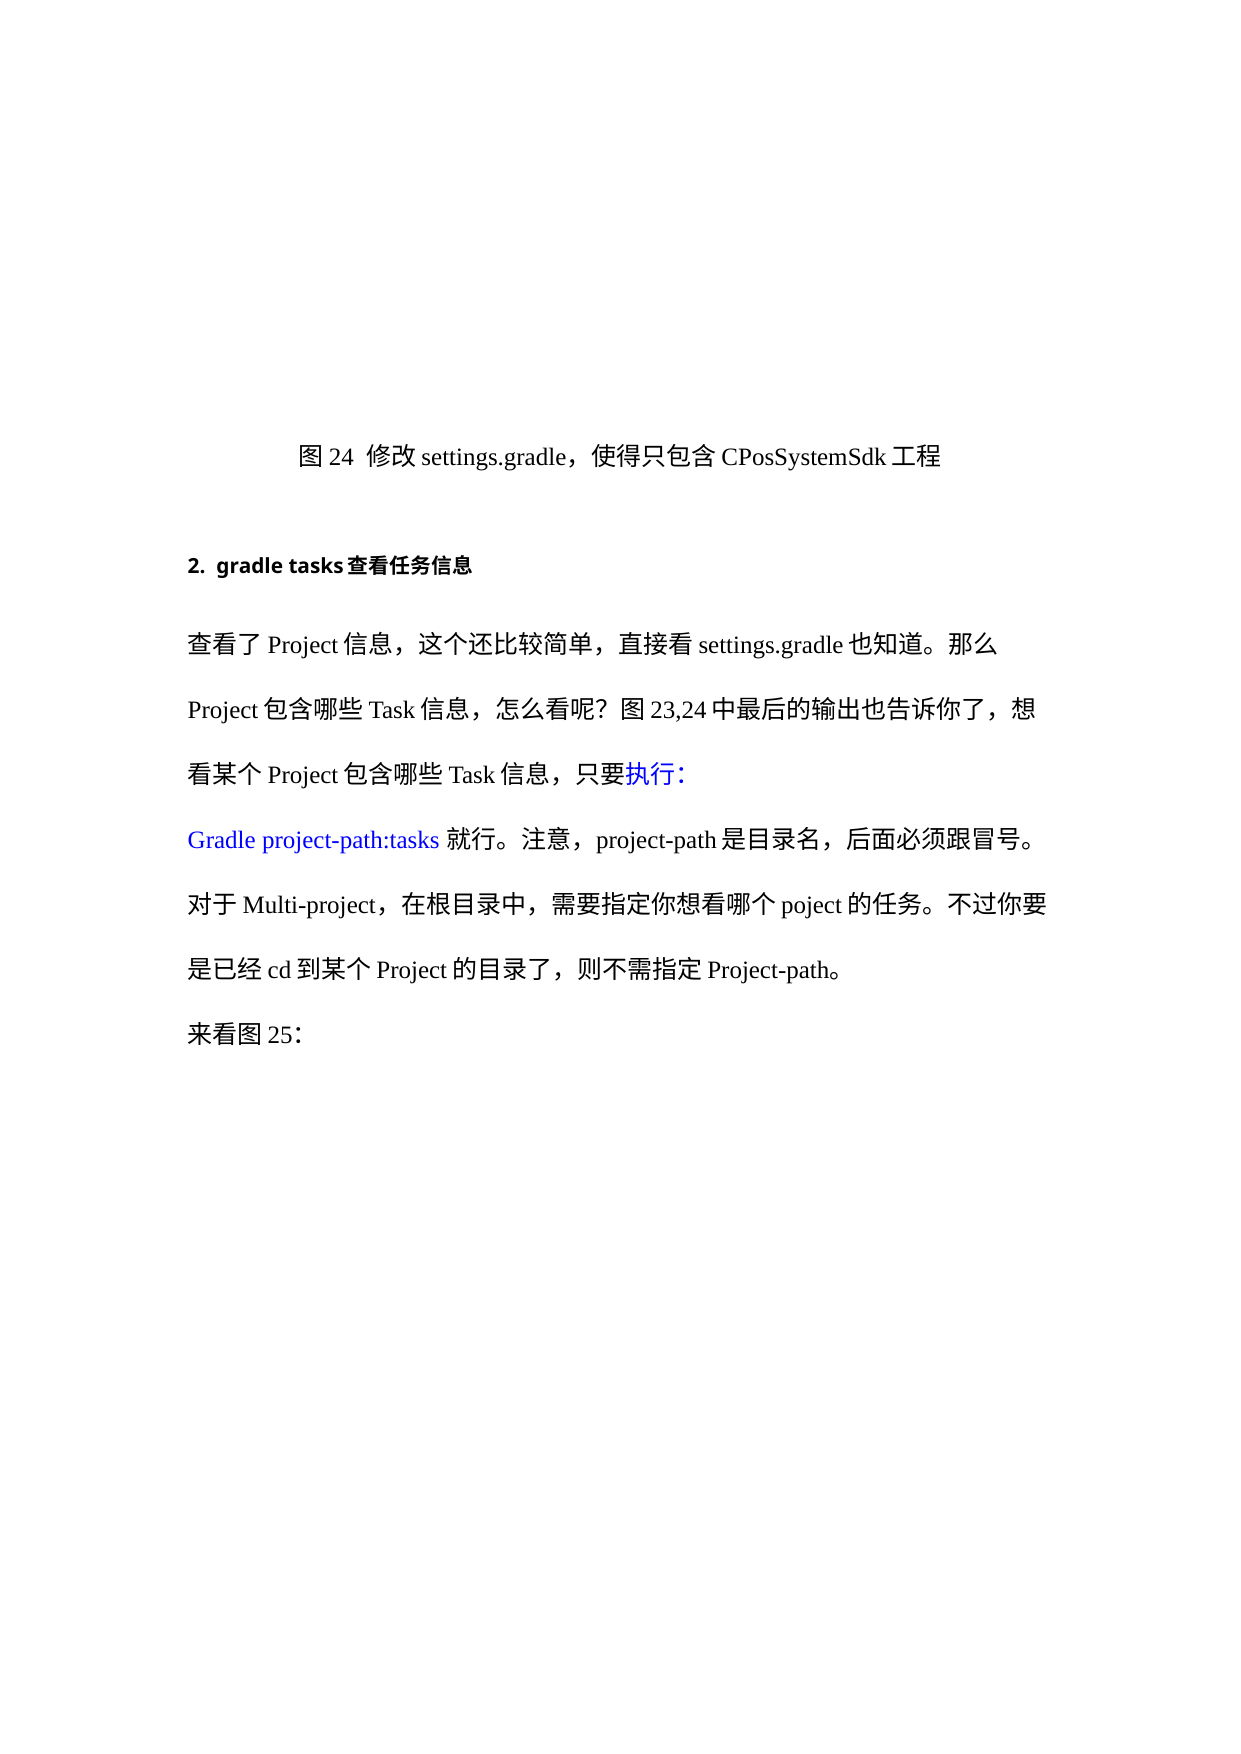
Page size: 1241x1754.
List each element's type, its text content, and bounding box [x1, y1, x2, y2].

text 查看了Project信息，这个还比较简单，直接看settings.gradle也知道。那么Project包含哪些Task信息，怎么看呢？图23,24中最后的输出也告诉你了，想看某个Project包含哪些Task信息，只要执行： [187, 610, 1053, 805]
table_header 图24 修改settings.gradle，使得只包含CPosSystemSdk工程 [188, 162, 1053, 487]
text 对于Multi-project，在根目录中，需要指定你想看哪个poject的任务。不过你要是已经cd到某个Project的目录了，则不需指定Project-path。 [187, 870, 1053, 1000]
text 来看图25： [187, 1000, 1053, 1065]
subtitle 2. gradle tasks查看任务信息 [187, 549, 1053, 581]
text Gradle project-path:tasks 就行。注意，project-path是目录名，后面必须跟冒号。 [187, 805, 1053, 870]
